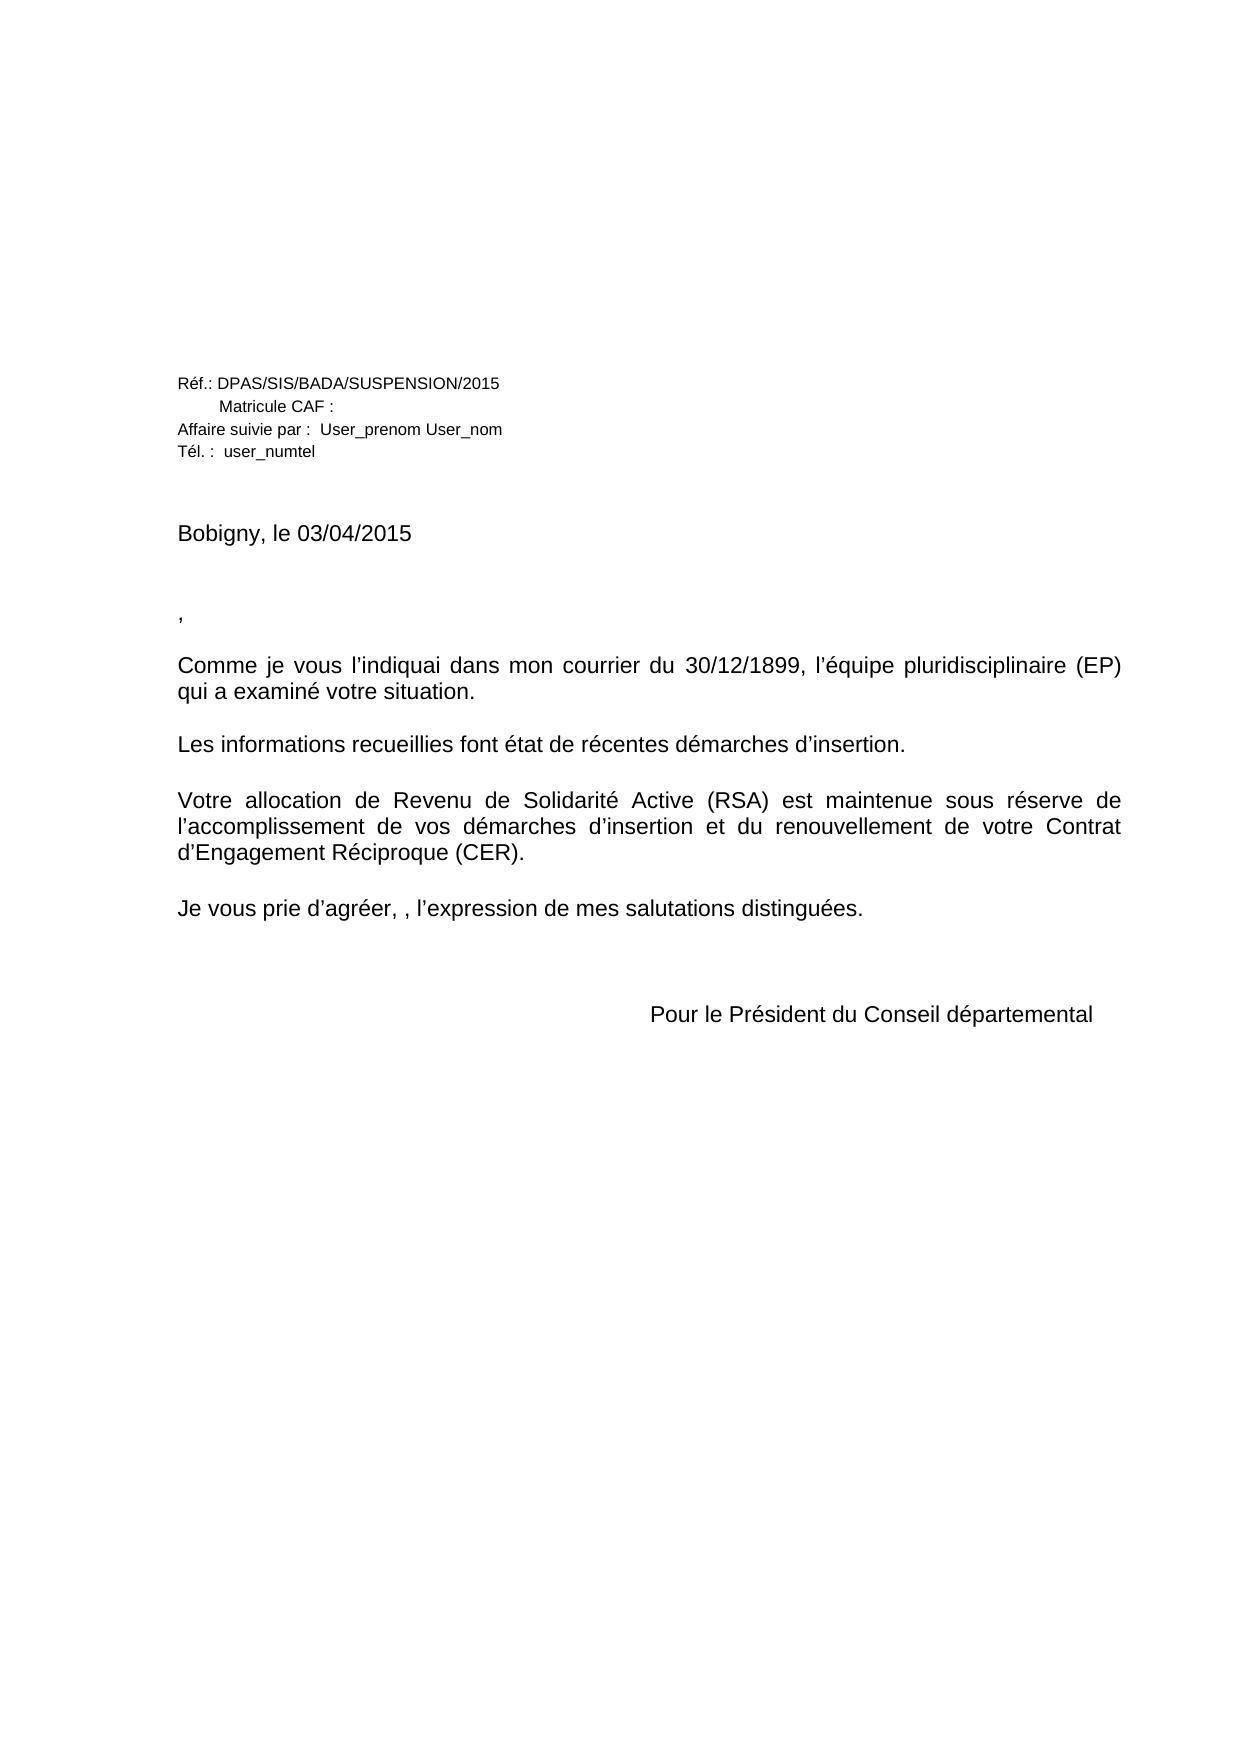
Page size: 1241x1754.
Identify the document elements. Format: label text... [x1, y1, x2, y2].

text Je vous prie d’agréer, , l’expression de mes salutations distinguées. [177, 895, 1122, 921]
text , [177, 599, 1122, 625]
text Les informations recueillies font état de récentes démarches d’insertion. [177, 731, 1122, 757]
table_cell [650, 271, 1122, 371]
table_cell [650, 371, 1122, 546]
text Votre allocation de Revenu de Solidarité Active (RSA) est maintenue sous réserve de l’accomplissement de vos démarches d’insertion et du renouvellement de votre Contrat d’Engagement Réciproque (CER). [177, 787, 1122, 866]
table_header [177, 233, 649, 271]
table_header [650, 233, 1122, 271]
table_cell Réf.: DPAS/SIS/BADA/SUSPENSION/2015 Matricule CAF : Affaire suivie par : user_prenom user_nom Tél. : user_numtel Bobigny, le 03/04/2015 [177, 371, 649, 546]
text Pour le Président du Conseil départemental [650, 1001, 1122, 1027]
table_cell [177, 271, 649, 371]
text Comme je vous l’indiquai dans mon courrier du 30/12/1899, l’équipe pluridisciplinaire (EP) qui a examiné votre situation. [177, 652, 1122, 704]
